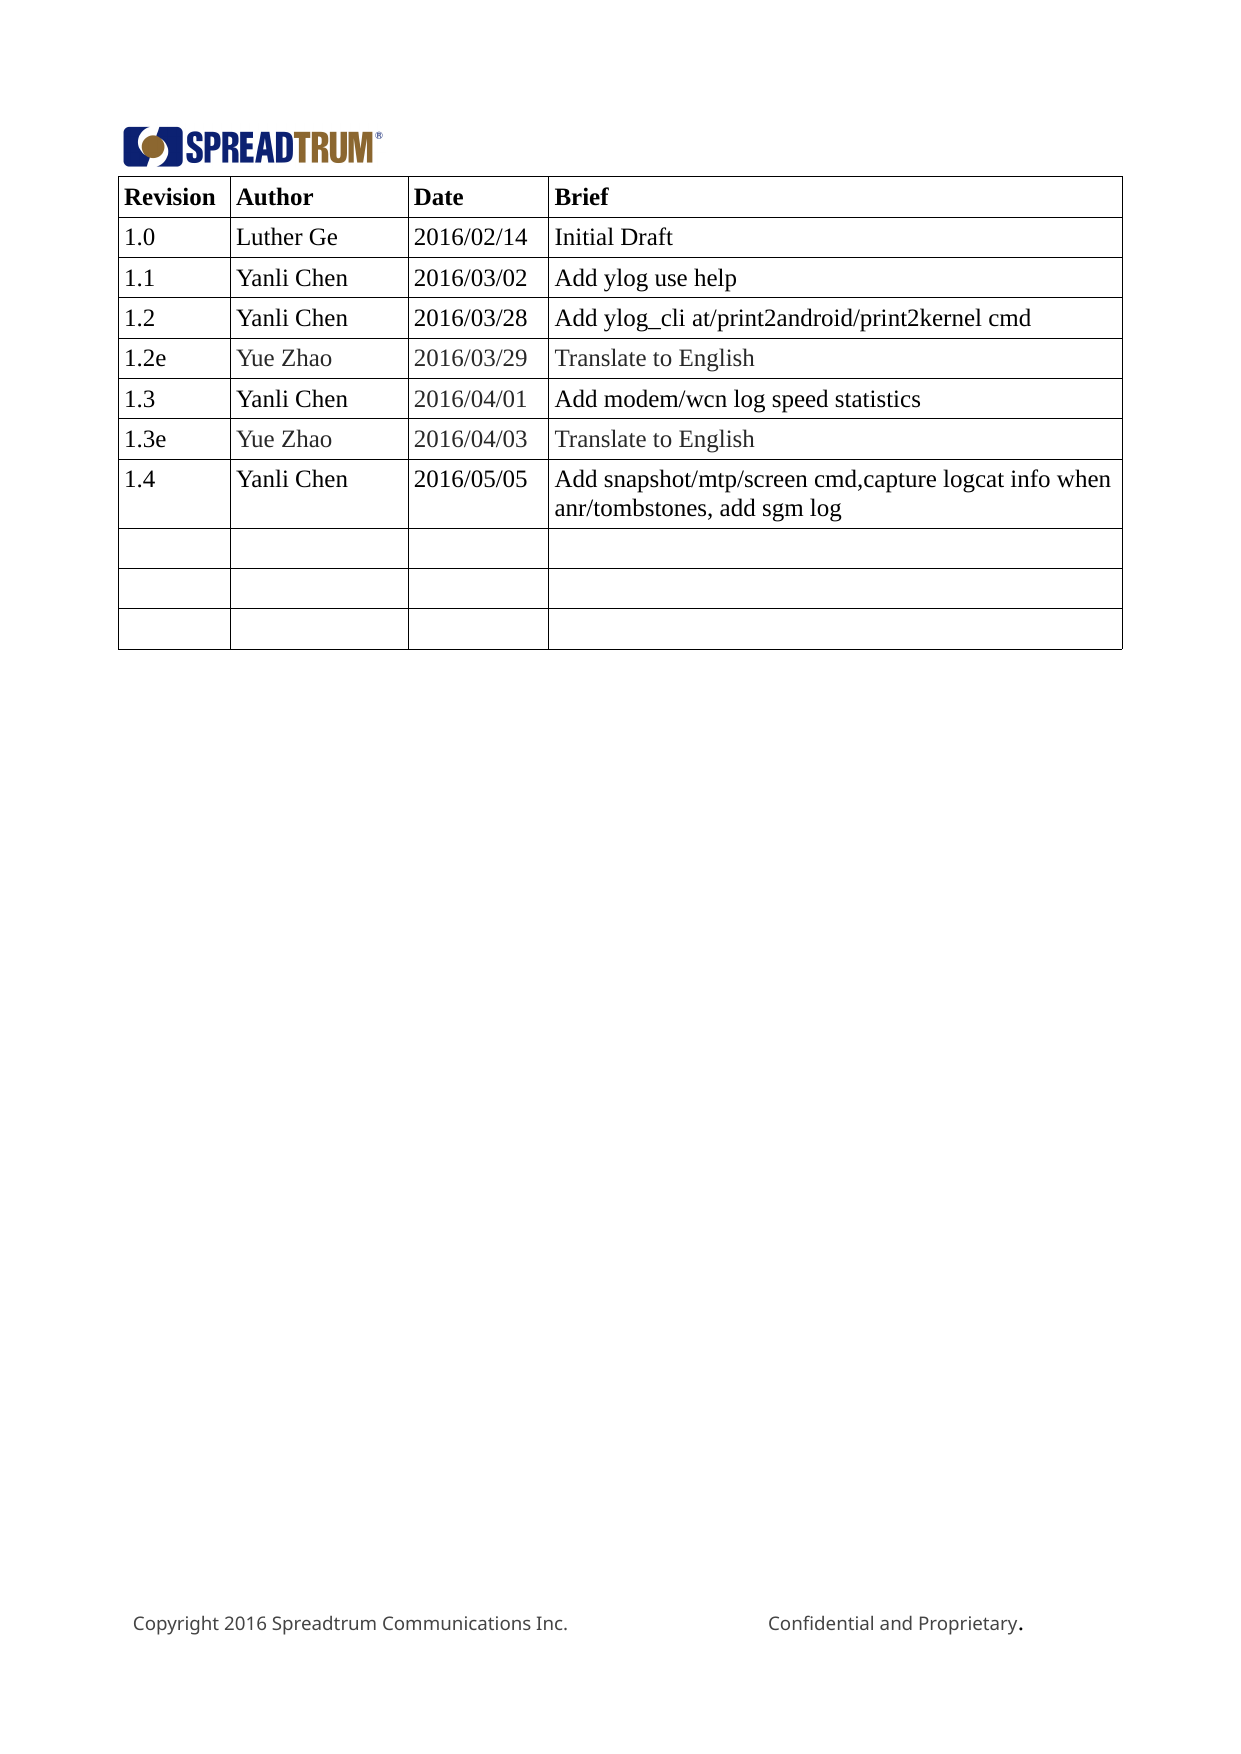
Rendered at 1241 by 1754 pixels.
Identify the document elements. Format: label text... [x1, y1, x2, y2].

table_cell Translate to English [549, 419, 1122, 458]
table_cell [119, 529, 230, 568]
table_header Author [231, 177, 408, 217]
table_cell 1.3e [119, 419, 230, 458]
table_cell 2016/03/28 [409, 298, 548, 338]
table_cell [549, 569, 1122, 608]
table_cell Yanli Chen [231, 460, 408, 528]
table_cell 1.3 [119, 379, 230, 418]
table_cell 2016/04/03 [409, 419, 548, 458]
table_cell Yanli Chen [231, 298, 408, 338]
table_cell Add snapshot/mtp/screen cmd,capture logcat info when anr/tombstones, add sgm log [549, 460, 1122, 528]
table_cell 2016/03/29 [409, 339, 548, 378]
table_header Brief [549, 177, 1122, 217]
table_cell Yanli Chen [231, 258, 408, 297]
table_cell Add ylog_cli at/print2android/print2kernel cmd [549, 298, 1122, 338]
table_cell 1.1 [119, 258, 230, 297]
table_cell Yanli Chen [231, 379, 408, 418]
picture [120, 123, 386, 168]
table_cell 1.2 [119, 298, 230, 338]
table_cell Initial Draft [549, 218, 1122, 257]
table_cell [119, 609, 230, 648]
table_cell [231, 529, 408, 568]
table_cell 2016/03/02 [409, 258, 548, 297]
table_cell 2016/05/05 [409, 460, 548, 528]
table_cell 2016/04/01 [409, 379, 548, 418]
table_cell Yue Zhao [231, 339, 408, 378]
table_cell [409, 609, 548, 648]
table_cell [119, 569, 230, 608]
table_cell Translate to English [549, 339, 1122, 378]
table_cell [409, 569, 548, 608]
table_cell [409, 529, 548, 568]
table_cell Yue Zhao [231, 419, 408, 458]
table_header Revision [119, 177, 230, 217]
table_cell 1.2e [119, 339, 230, 378]
table_cell 1.4 [119, 460, 230, 528]
table_cell Add modem/wcn log speed statistics [549, 379, 1122, 418]
table_cell 2016/02/14 [409, 218, 548, 257]
table_cell 1.0 [119, 218, 230, 257]
table_header Date [409, 177, 548, 217]
table_cell [549, 529, 1122, 568]
table_cell [549, 609, 1122, 648]
table_cell Luther Ge [231, 218, 408, 257]
table_cell [231, 569, 408, 608]
table_cell Add ylog use help [549, 258, 1122, 297]
table_cell [231, 609, 408, 648]
